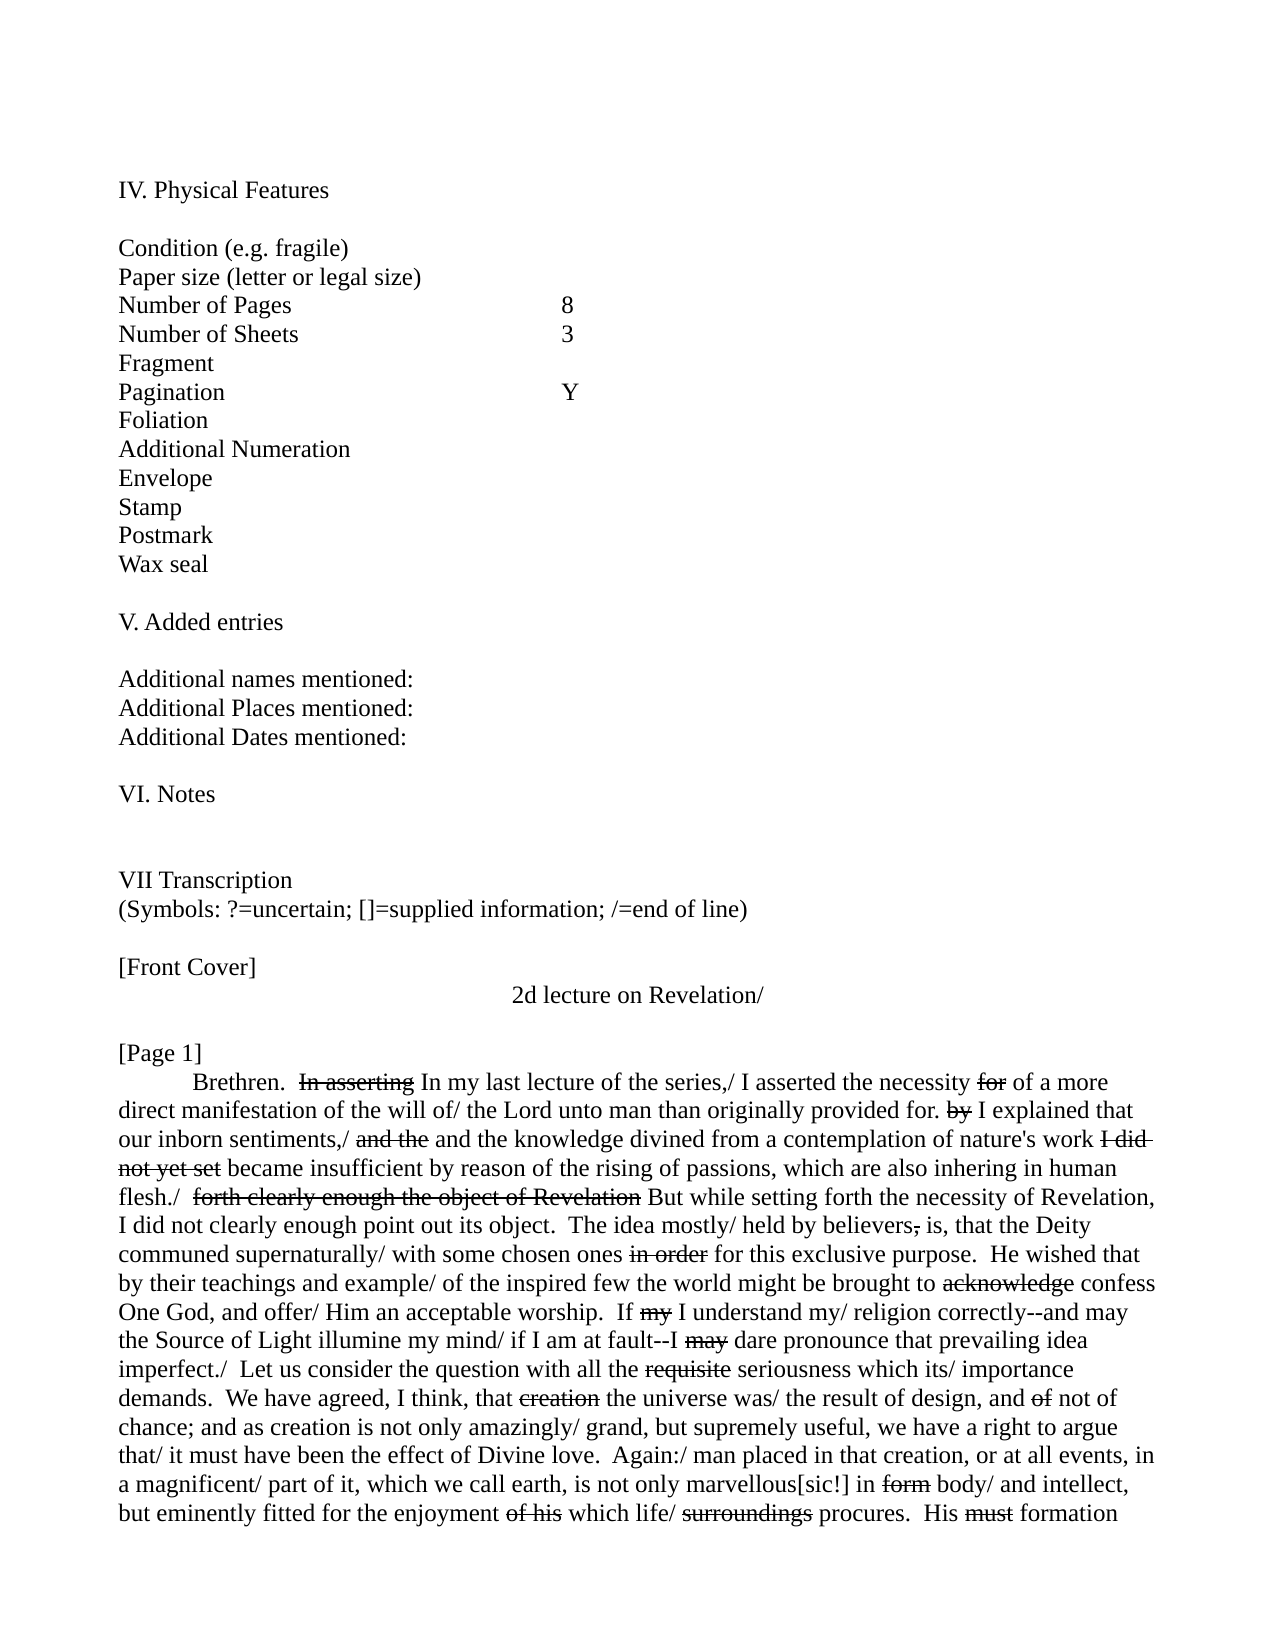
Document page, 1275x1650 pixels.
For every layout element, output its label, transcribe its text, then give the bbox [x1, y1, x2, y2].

text Additional names mentioned: [118, 664, 1157, 693]
text Number of Pages 8 [118, 291, 1157, 319]
text Additional Numeration [118, 434, 1157, 463]
text [Front Cover] [118, 952, 1157, 981]
text V. Added entries [118, 607, 1157, 636]
text Pagination Y [118, 377, 1157, 406]
text Additional Places mentioned: [118, 693, 1157, 722]
text Foliation [118, 406, 1157, 434]
text Postma rk [118, 521, 1157, 549]
text Fragment [118, 348, 1157, 377]
text 2d lecture on Revelation/ [118, 981, 1157, 1009]
text Paper size (letter or legal size) [118, 262, 1157, 291]
text Envelope [118, 463, 1157, 492]
text Stamp [118, 492, 1157, 521]
text VI. Notes [118, 779, 1157, 808]
text (Symbols: ?=uncertain; []=supplied information; /=end of line) [118, 894, 1157, 923]
text Wax seal [118, 549, 1157, 578]
text IV. Physical Features [118, 176, 1157, 204]
text Number of Sheets 3 [118, 319, 1157, 348]
text Condition (e.g. fragile) [118, 233, 1157, 262]
text Brethren. In asserting In my last lecture of the series,/ I asserted the necessity for of a more direct manifestation of the will of/ the Lord unto man than originally provided for. by I explained that our inborn sentiments,/ and the and the knowledge divined from a contemplation of nature's work I did not yet set became insufficient by reason of the rising of passions, which are also inhering in human flesh./ forth clearly enough the object of Revelation But while setting forth the necessity of Revelation, I did not clearly enough point out its object. The idea mostly/ held by believers, is, that the Deity communed supernaturally/ with some chosen ones in order for this exclusive purpose. He wished that by their teachings and example/ of the inspired few the world might be brought to acknowledge confess One God, and offer/ Him an acceptable worship. If my I understand my/ religion correctly--and may the Source of Light illumine my mind/ if I am at fault--I may dare pronounce that prevailing idea imperfect./ Let us consider the question with all the requisite seriousness which its/ importance demands. We have agreed, I think, that creation the universe was/ the result of design, and of not of chance; and as creation is not only amazingly/ grand, but supremely useful, we have a right to argue that/ it must have been the effect of Divine love. Again:/ man placed in that creation, or at all events, in a magnificent/ part of it, which we call earth, is not only marvellous[sic!] in form body/ and intellect, but eminently fitted for the enjoyment of his which life/ surroundings procures. His must formation [118, 1067, 1157, 1527]
text VII Transcription [118, 866, 1157, 894]
text [Page 1] [118, 1038, 1157, 1067]
text Additional Dates mentioned: [118, 722, 1157, 751]
